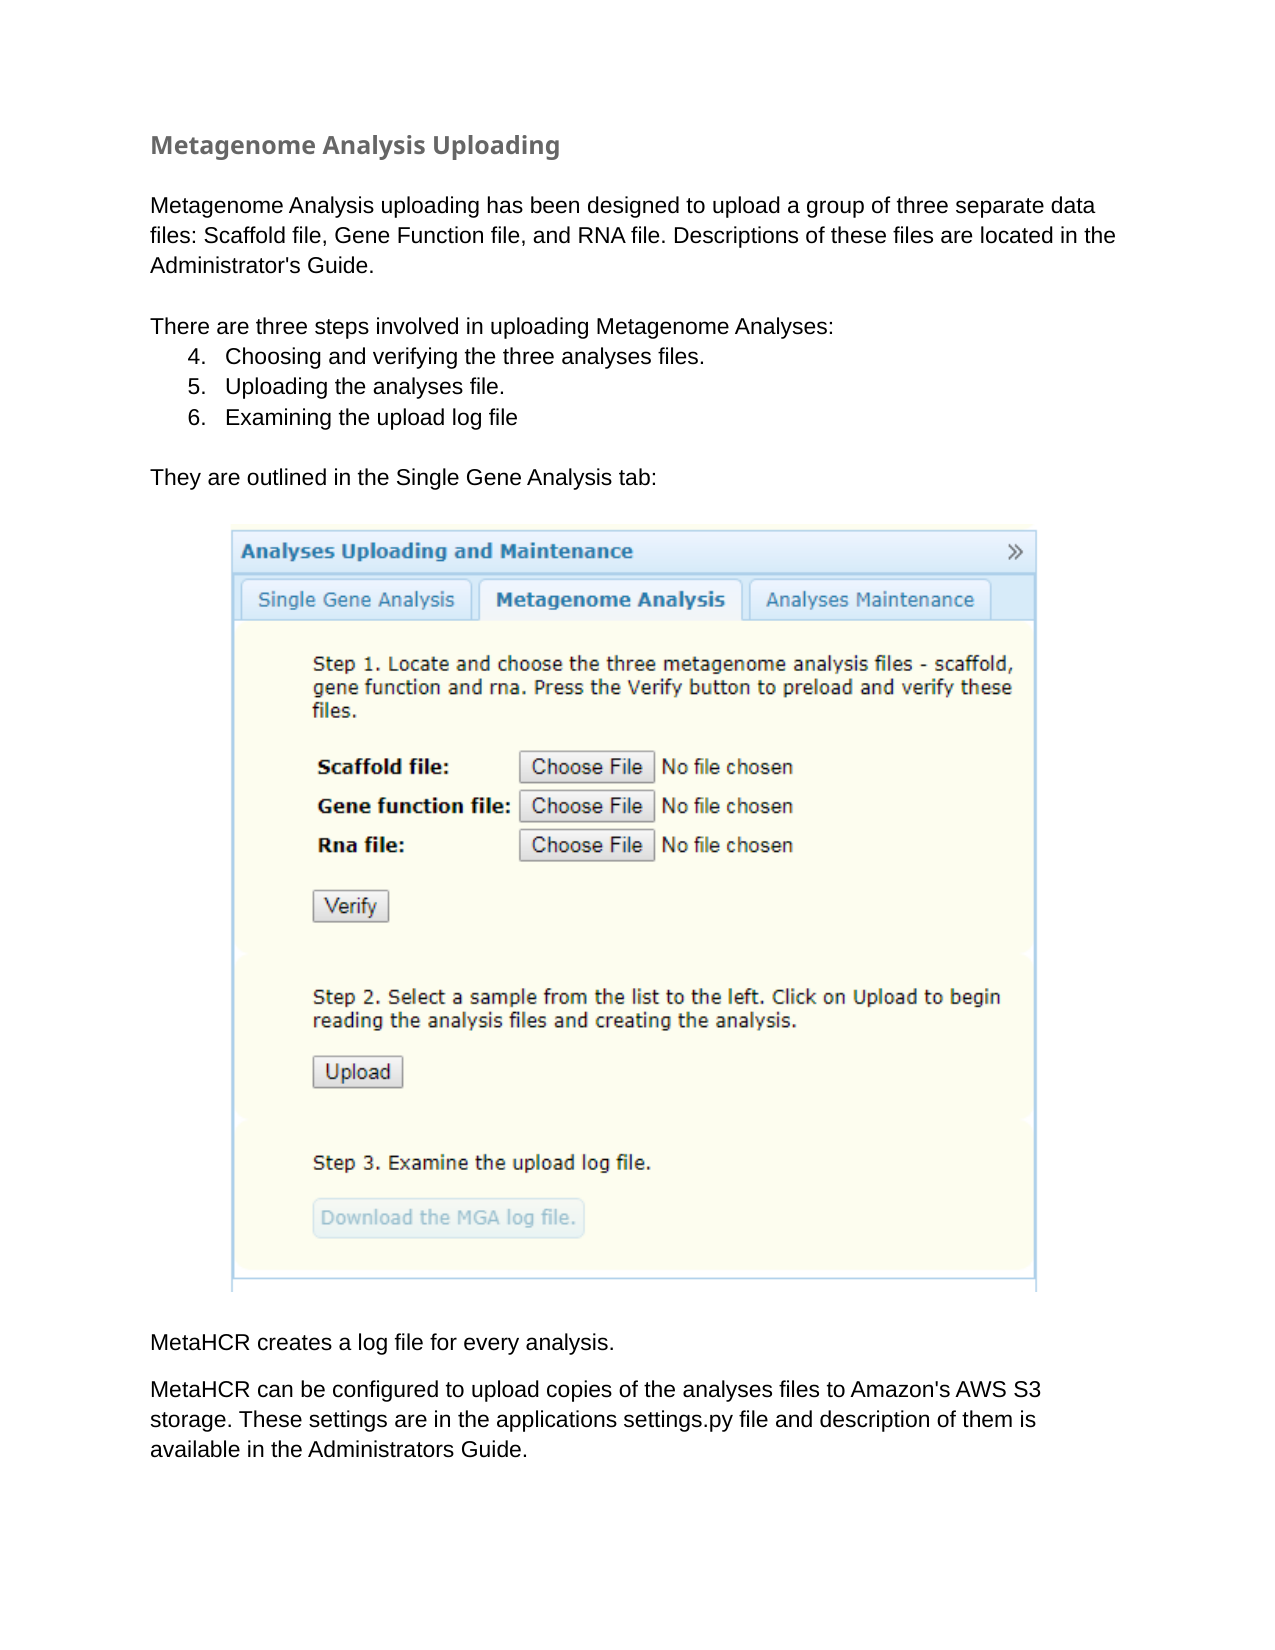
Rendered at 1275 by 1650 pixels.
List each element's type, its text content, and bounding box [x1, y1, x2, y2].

text They are outlined in the Single Gene Analysis tab: [150, 464, 1125, 490]
subtitle Metagenome Analysis Uploading [150, 128, 1125, 162]
text MetaHCR can be configured to upload copies of the analyses files to Amazon's AWS S3 storage. These settings are in the applications settings.py file and description of them is available in the Administrators Guide. [150, 1376, 1125, 1462]
list Uploading the analyses file. [187, 373, 1125, 399]
list Choosing and verifying the three analyses files. [187, 343, 1125, 369]
picture [230, 524, 1045, 1292]
text There are three steps involved in uploading Metagenome Analyses: [150, 313, 1125, 339]
text MetaHCR creates a log file for every analysis. [150, 1329, 1125, 1355]
list Examining the upload log file [187, 403, 1125, 430]
text Metagenome Analysis uploading has been designed to upload a group of three separate data files: Scaffold file, Gene Function file, and RNA file. Descriptions of these files are located in the Administrator's Guide. [150, 192, 1125, 279]
